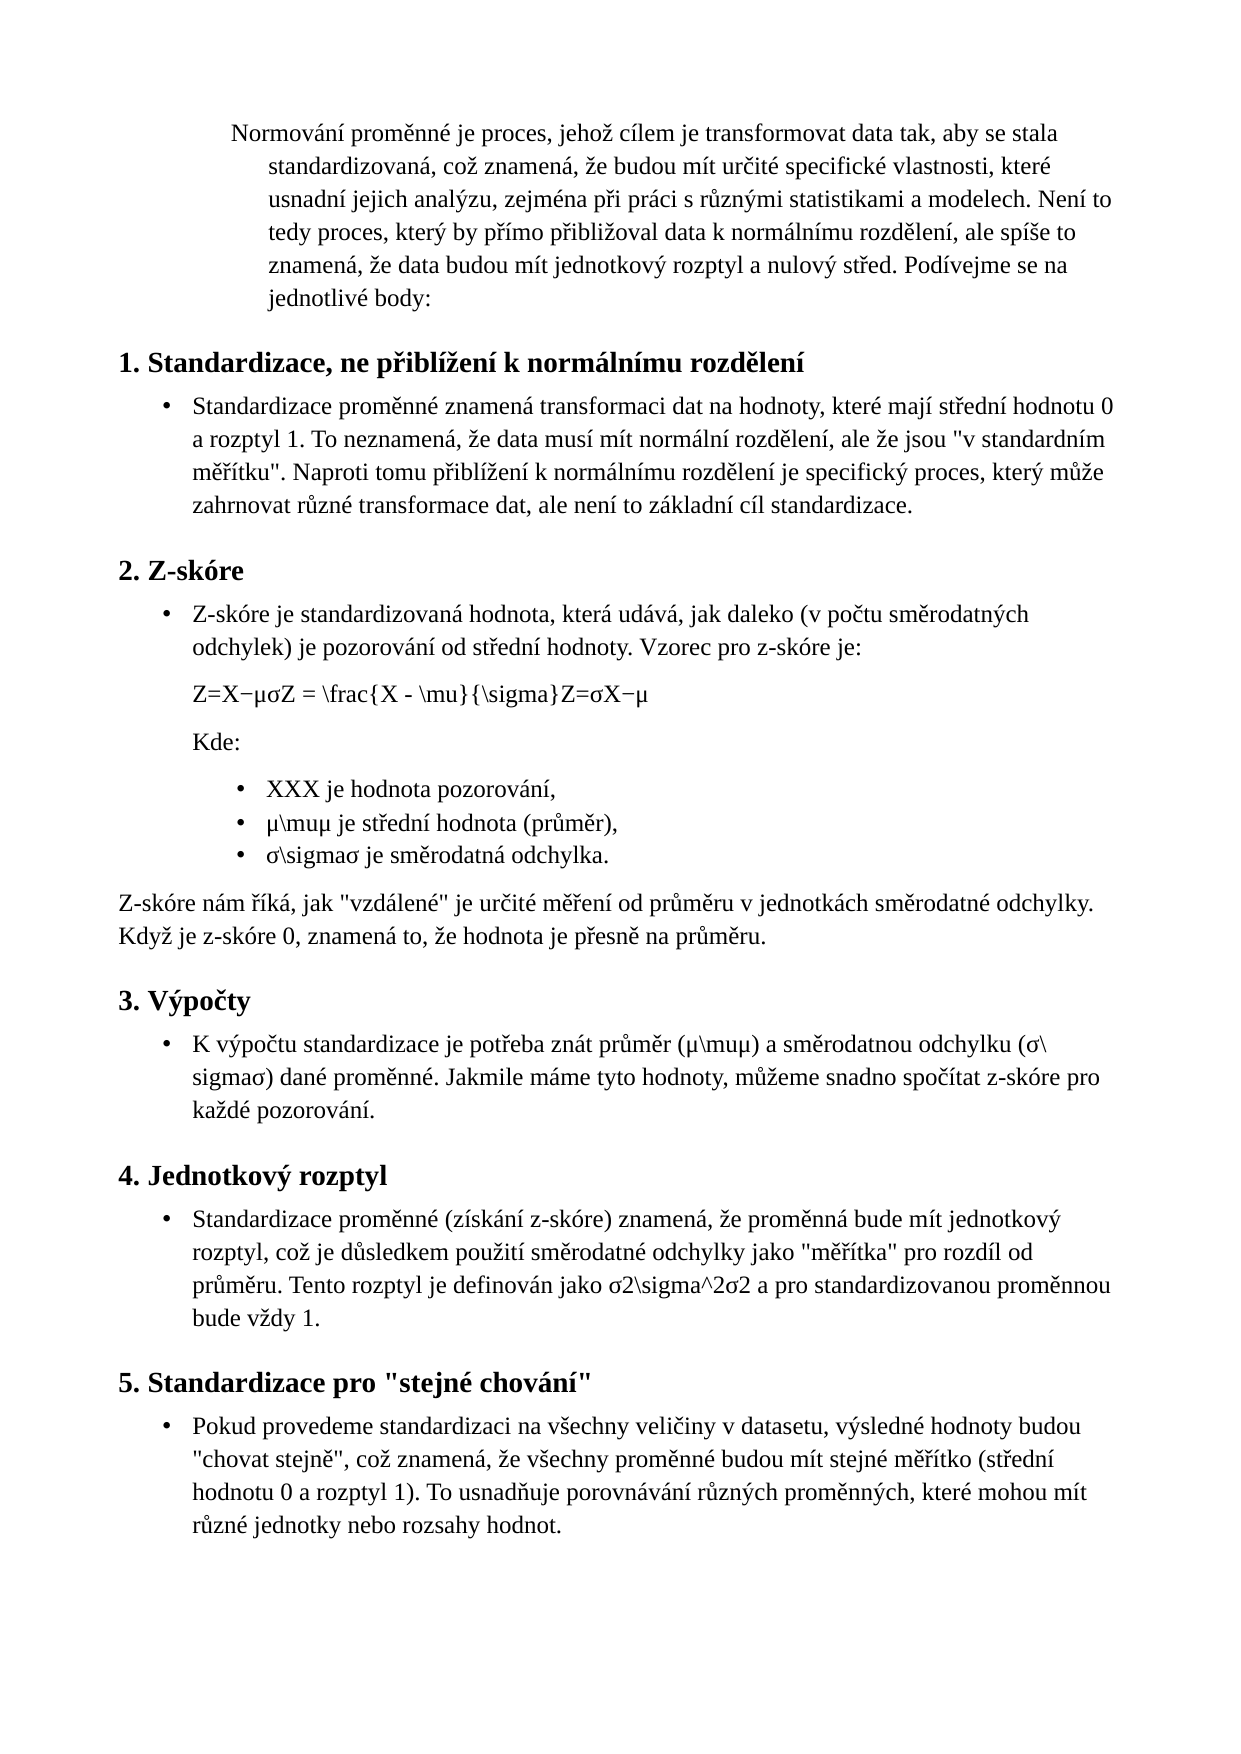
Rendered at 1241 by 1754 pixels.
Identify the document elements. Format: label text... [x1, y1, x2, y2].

list XXX je hodnota pozorování, [236, 774, 1122, 803]
list Pokud provedeme standardizaci na všechny veličiny v datasetu, výsledné hodnoty budou "chovat stejně", což znamená, že všechny proměnné budou mít stejné měřítko (střední hodnotu 0 a rozptyl 1). To usnadňuje porovnávání různých proměnných, které mohou mít různé jednotky nebo rozsahy hodnot. [162, 1411, 1122, 1539]
text Normování proměnné je proces, jehož cílem je transformovat data tak, aby se stala standardizovaná, což znamená, že budou mít určité specifické vlastnosti, které usnadní jejich analýzu, zejména při práci s různými statistikami a modelech. Není to tedy proces, který by přímo přibližoval data k normálnímu rozdělení, ale spíše to znamená, že data budou mít jednotkový rozptyl a nulový střed. Podívejme se na jednotlivé body: [231, 118, 1122, 312]
list μ\muμ je střední hodnota (průměr), [236, 808, 1122, 836]
subtitle 4. Jednotkový rozptyl [118, 1158, 1122, 1191]
text Z-skóre nám říká, jak "vzdálené" je určité měření od průměru v jednotkách směrodatné odchylky. Když je z-skóre 0, znamená to, že hodnota je přesně na průměru. [118, 888, 1122, 950]
list Standardizace proměnné znamená transformaci dat na hodnoty, které mají střední hodnotu 0 a rozptyl 1. To neznamená, že data musí mít normální rozdělení, ale že jsou "v standardním měřítku". Naproti tomu přiblížení k normálnímu rozdělení je specifický proces, který může zahrnovat různé transformace dat, ale není to základní cíl standardizace. [162, 391, 1122, 519]
subtitle 3. Výpočty [118, 983, 1122, 1017]
subtitle 1. Standardizace, ne přiblížení k normálnímu rozdělení [118, 345, 1122, 379]
list Z=X−μσZ = \frac{X - \mu}{\sigma}Z=σX−μ​ [162, 679, 1122, 708]
list Standardizace proměnné (získání z-skóre) znamená, že proměnná bude mít jednotkový rozptyl, což je důsledkem použití směrodatné odchylky jako "měřítka" pro rozdíl od průměru. Tento rozptyl je definován jako σ2\sigma^2σ2 a pro standardizovanou proměnnou bude vždy 1. [162, 1204, 1122, 1332]
subtitle 2. Z-skóre [118, 553, 1122, 586]
list σ\sigmaσ je směrodatná odchylka. [236, 841, 1122, 869]
subtitle 5. Standardizace pro "stejné chování" [118, 1365, 1122, 1398]
list K výpočtu standardizace je potřeba znát průměr (μ\muμ) a směrodatnou odchylku (σ\sigmaσ) dané proměnné. Jakmile máme tyto hodnoty, můžeme snadno spočítat z-skóre pro každé pozorování. [162, 1029, 1122, 1124]
list Kde: [162, 727, 1122, 756]
list Z-skóre je standardizovaná hodnota, která udává, jak daleko (v počtu směrodatných odchylek) je pozorování od střední hodnoty. Vzorec pro z-skóre je: [162, 599, 1122, 661]
